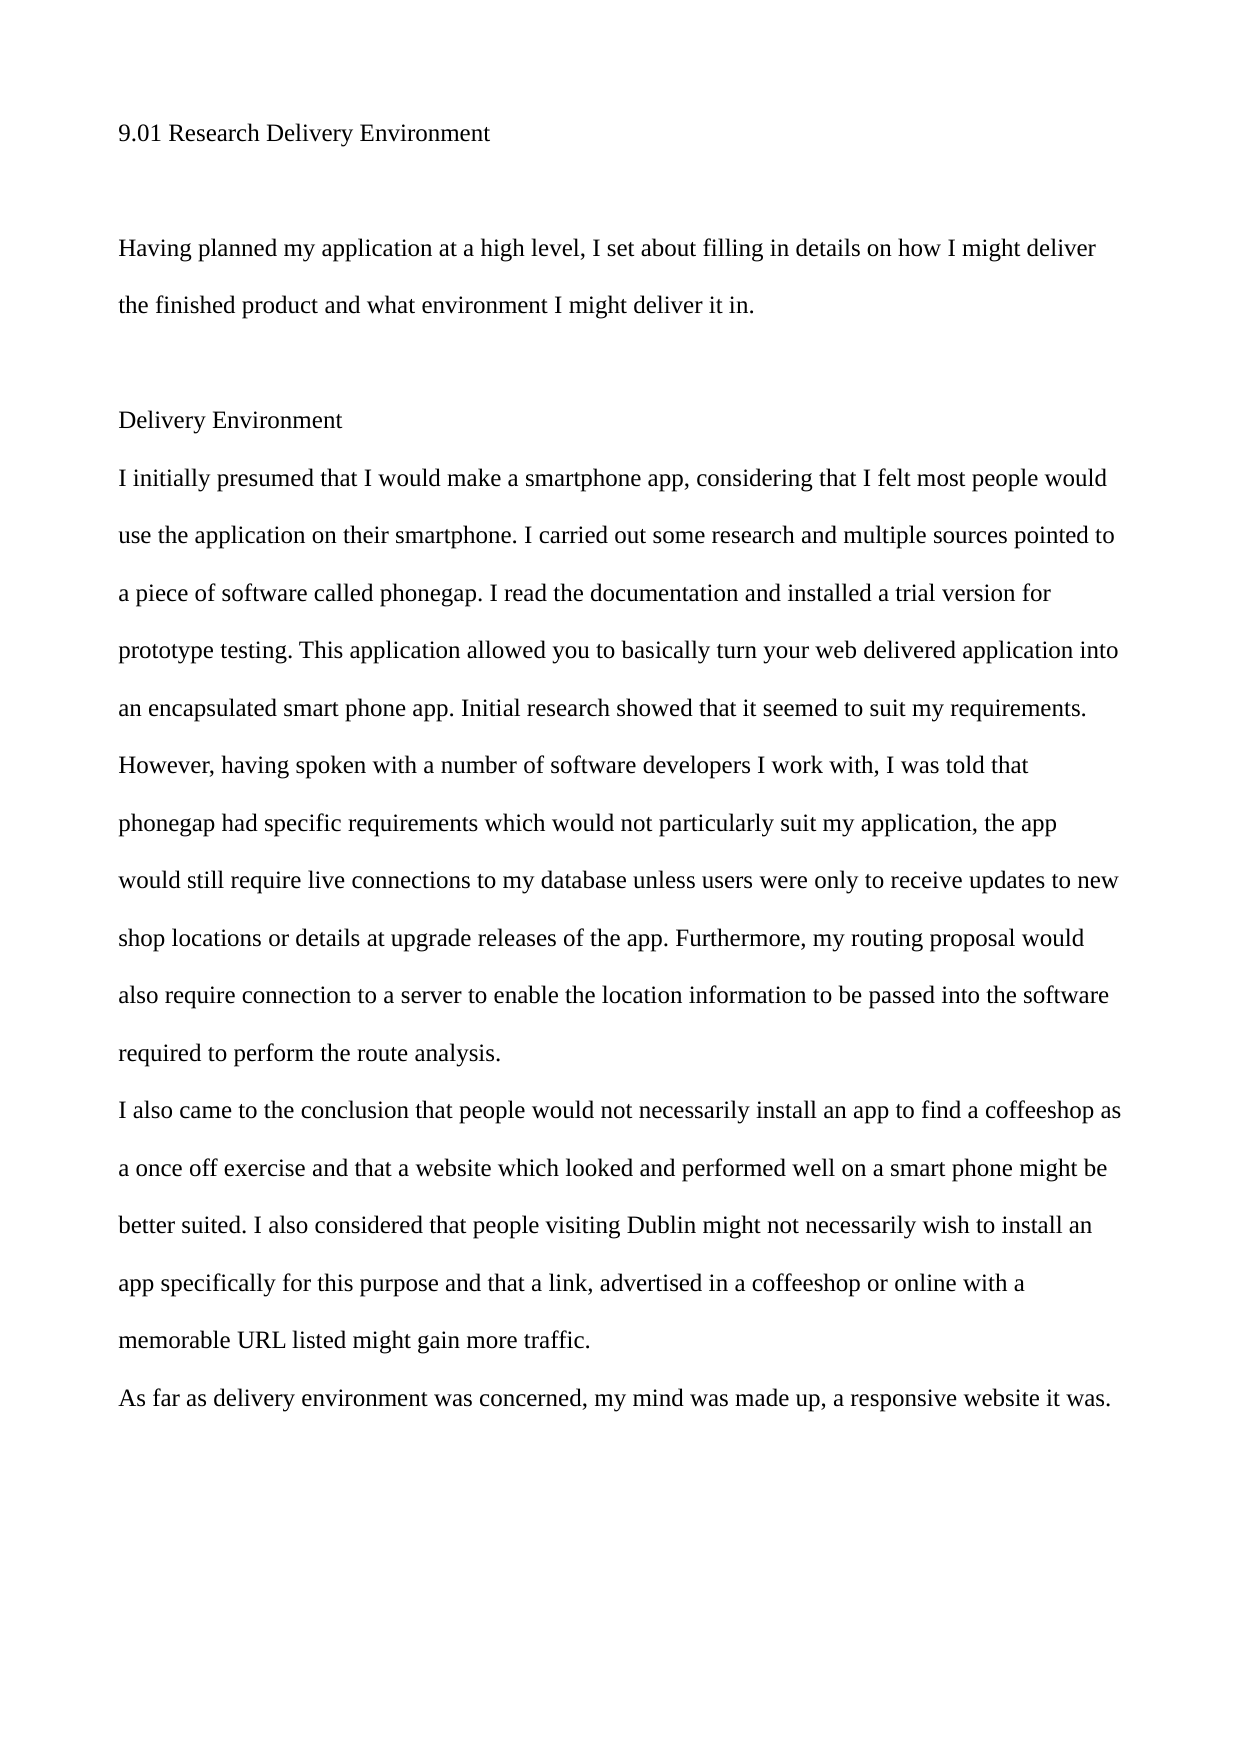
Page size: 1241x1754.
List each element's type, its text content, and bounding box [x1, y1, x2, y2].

text I also came to the conclusion that people would not necessarily install an app to find a coffeeshop as a once off exercise and that a website which looked and performed well on a smart phone might be better suited. I also considered that people visiting Dublin might not necessarily wish to install an app specifically for this purpose and that a link, advertised in a coffeeshop or online with a memorable URL listed might gain more traffic. [118, 1096, 1122, 1354]
text Delivery Environment [118, 406, 1122, 434]
text Having planned my application at a high level, I set about filling in details on how I might deliver the finished product and what environment I might deliver it in. [118, 233, 1122, 319]
text I initially presumed that I would make a smartphone app, considering that I felt most people would use the application on their smartphone. I carried out some research and multiple sources pointed to a piece of software called phonegap. I read the documentation and installed a trial version for prototype testing. This application allowed you to basically turn your web delivered application into an encapsulated smart phone app. Initial research showed that it seemed to suit my requirements. However, having spoken with a number of software developers I work with, I was told that phonegap had specific requirements which would not particularly suit my application, the app would still require live connections to my database unless users were only to receive updates to new shop locations or details at upgrade releases of the app. Furthermore, my routing proposal would also require connection to a server to enable the location information to be passed into the software required to perform the route analysis. [118, 463, 1122, 1067]
text 9.01 Research Delivery Environment [118, 118, 1122, 147]
text As far as delivery environment was concerned, my mind was made up, a responsive website it was. [118, 1383, 1122, 1412]
